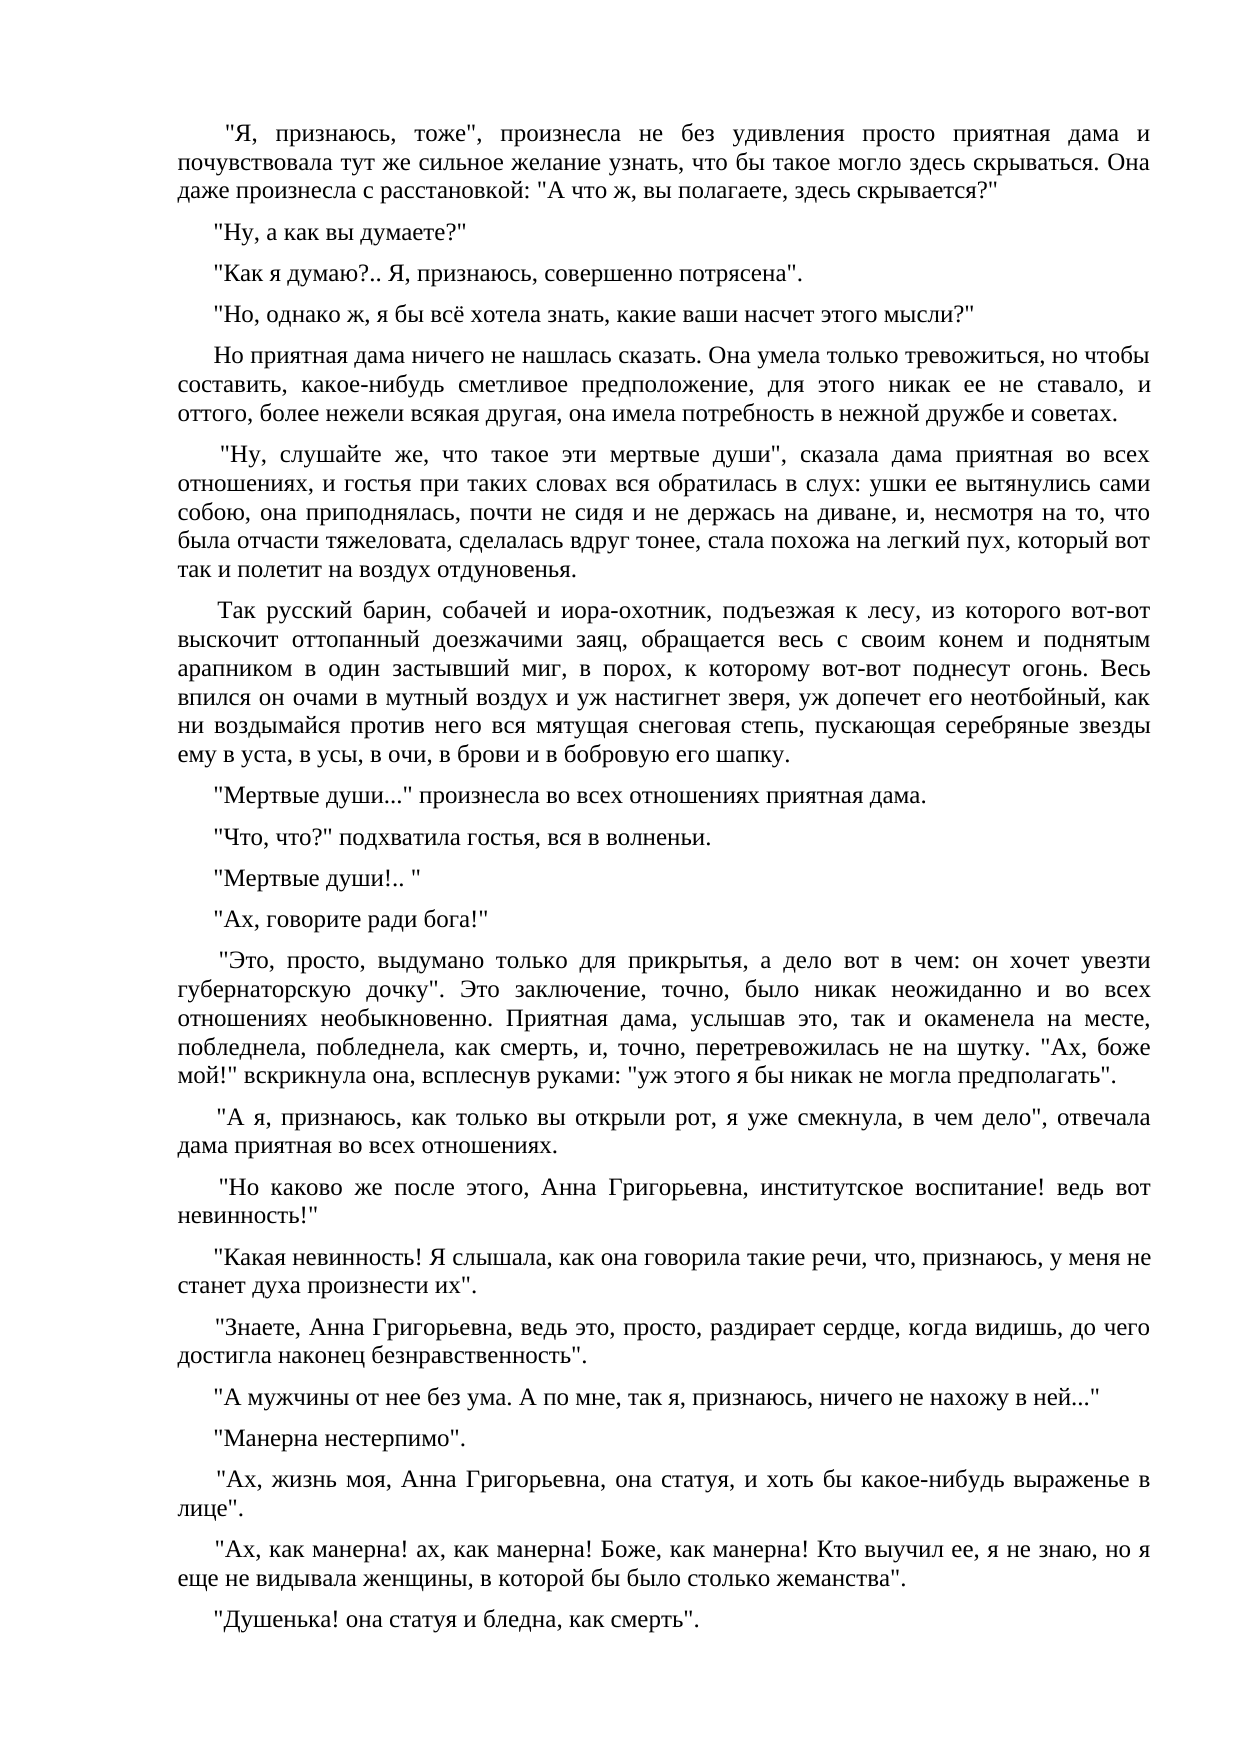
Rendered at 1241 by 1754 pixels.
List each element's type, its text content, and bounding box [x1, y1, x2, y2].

text "Мертвые души..." произнесла во всех отношениях приятная дама. [177, 781, 1152, 809]
text "Знаете, Анна Григорьевна, ведь это, просто, раздирает сердце, когда видишь, до чего достигла наконец безнравственность". [177, 1312, 1152, 1369]
text Но приятная дама ничего не нашлась сказать. Она умела только тревожиться, но чтобы составить, какое-нибудь сметливое предположение, для этого никак ее не ставало, и оттого, более нежели всякая другая, она имела потребность в нежной дружбе и советах. [177, 341, 1152, 427]
text "Но, однако ж, я бы всё хотела знать, какие ваши насчет этого мысли?" [177, 299, 1152, 328]
text "Я, признаюсь, тоже", произнесла не без удивления просто приятная дама и почувствовала тут же сильное желание узнать, что бы такое могло здесь скрываться. Она даже произнесла с расстановкой: "А что ж, вы полагаете, здесь скрывается?" [177, 118, 1152, 204]
text "Ну, слушайте же, что такое эти мертвые души", сказала дама приятная во всех отношениях, и гостья при таких словах вся обратилась в слух: ушки ее вытянулись сами собою, она приподнялась, почти не сидя и не держась на диване, и, несмотря на то, что была отчасти тяжеловата, сделалась вдруг тонее, стала похожа на легкий пух, который вот так и полетит на воздух отдуновенья. [177, 439, 1152, 583]
text "А я, признаюсь, как только вы открыли рот, я уже смекнула, в чем дело", отвечала дама приятная во всех отношениях. [177, 1102, 1152, 1159]
text "Но каково же после этого, Анна Григорьевна, институтское воспитание! ведь вот невинность!" [177, 1172, 1152, 1229]
text "Что, что?" подхватила гостья, вся в волненьи. [177, 822, 1152, 851]
text "Ах, как манерна! ах, как манерна! Боже, как манерна! Кто выучил ее, я не знаю, но я еще не видывала женщины, в которой бы было столько жеманства". [177, 1534, 1152, 1592]
text "Ах, говорите ради бога!" [177, 904, 1152, 933]
text "Душенька! она статуя и бледна, как смерть". [177, 1604, 1152, 1633]
text "А мужчины от нее без ума. А по мне, так я, признаюсь, ничего не нахожу в ней..." [177, 1382, 1152, 1411]
text "Это, просто, выдумано только для прикрытья, а дело вот в чем: он хочет увезти губернаторскую дочку". Это заключение, точно, было никак неожиданно и во всех отношениях необыкновенно. Приятная дама, услышав это, так и окаменела на месте, побледнела, побледнела, как смерть, и, точно, перетревожилась не на шутку. "Ах, боже мой!" вскрикнула она, всплеснув руками: "уж этого я бы никак не могла предполагать". [177, 946, 1152, 1089]
text "Манерна нестерпимо". [177, 1423, 1152, 1452]
text "Ах, жизнь моя, Анна Григорьевна, она статуя, и хоть бы какое-нибудь выраженье в лице". [177, 1464, 1152, 1522]
text "Ну, а как вы думаете?" [177, 217, 1152, 246]
text "Какая невинность! Я слышала, как она говорила такие речи, что, признаюсь, у меня не станет духа произнести их". [177, 1242, 1152, 1299]
text "Как я думаю?.. Я, признаюсь, совершенно потрясена". [177, 258, 1152, 287]
text Так русский барин, собачей и иора-охотник, подъезжая к лесу, из которого вот-вот выскочит оттопанный доезжачими заяц, обращается весь с своим конем и поднятым арапником в один застывший миг, в порох, к которому вот-вот поднесут огонь. Весь впился он очами в мутный воздух и уж настигнет зверя, уж допечет его неотбойный, как ни воздымайся против него вся мятущая снеговая степь, пускающая серебряные звезды ему в уста, в усы, в очи, в брови и в бобровую его шапку. [177, 596, 1152, 768]
text "Мертвые души!.. " [177, 863, 1152, 892]
